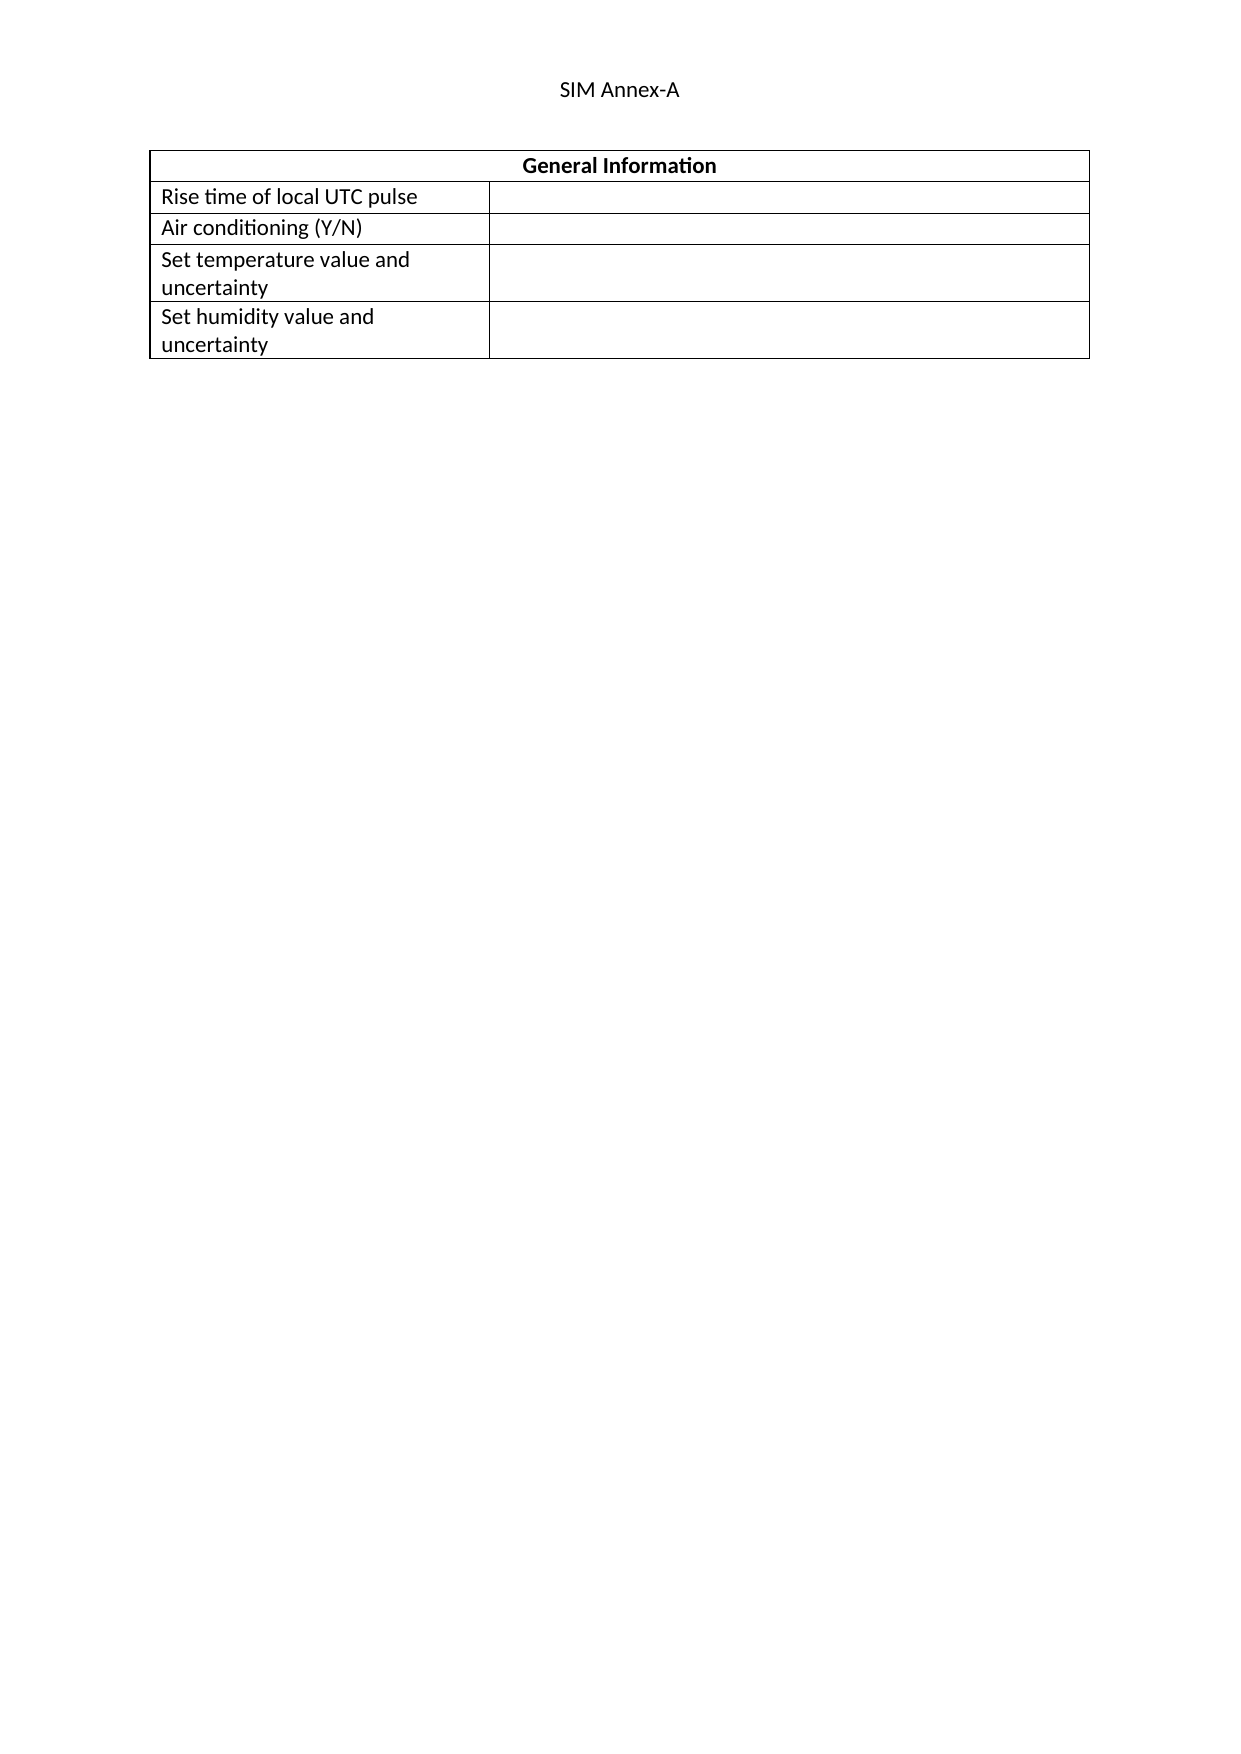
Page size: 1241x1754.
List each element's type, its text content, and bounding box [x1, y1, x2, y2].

table_cell [490, 214, 1089, 244]
table_cell [490, 302, 1089, 358]
table_cell Set temperature value and uncertainty [151, 245, 489, 301]
table_cell Set humidity value and uncertainty [151, 302, 489, 358]
table_cell Rise time of local UTC pulse [151, 182, 489, 212]
table_cell Air conditioning (Y/N) [151, 214, 489, 244]
table_cell [490, 245, 1089, 301]
table_cell General Information [151, 151, 1089, 181]
table_cell [490, 182, 1089, 212]
